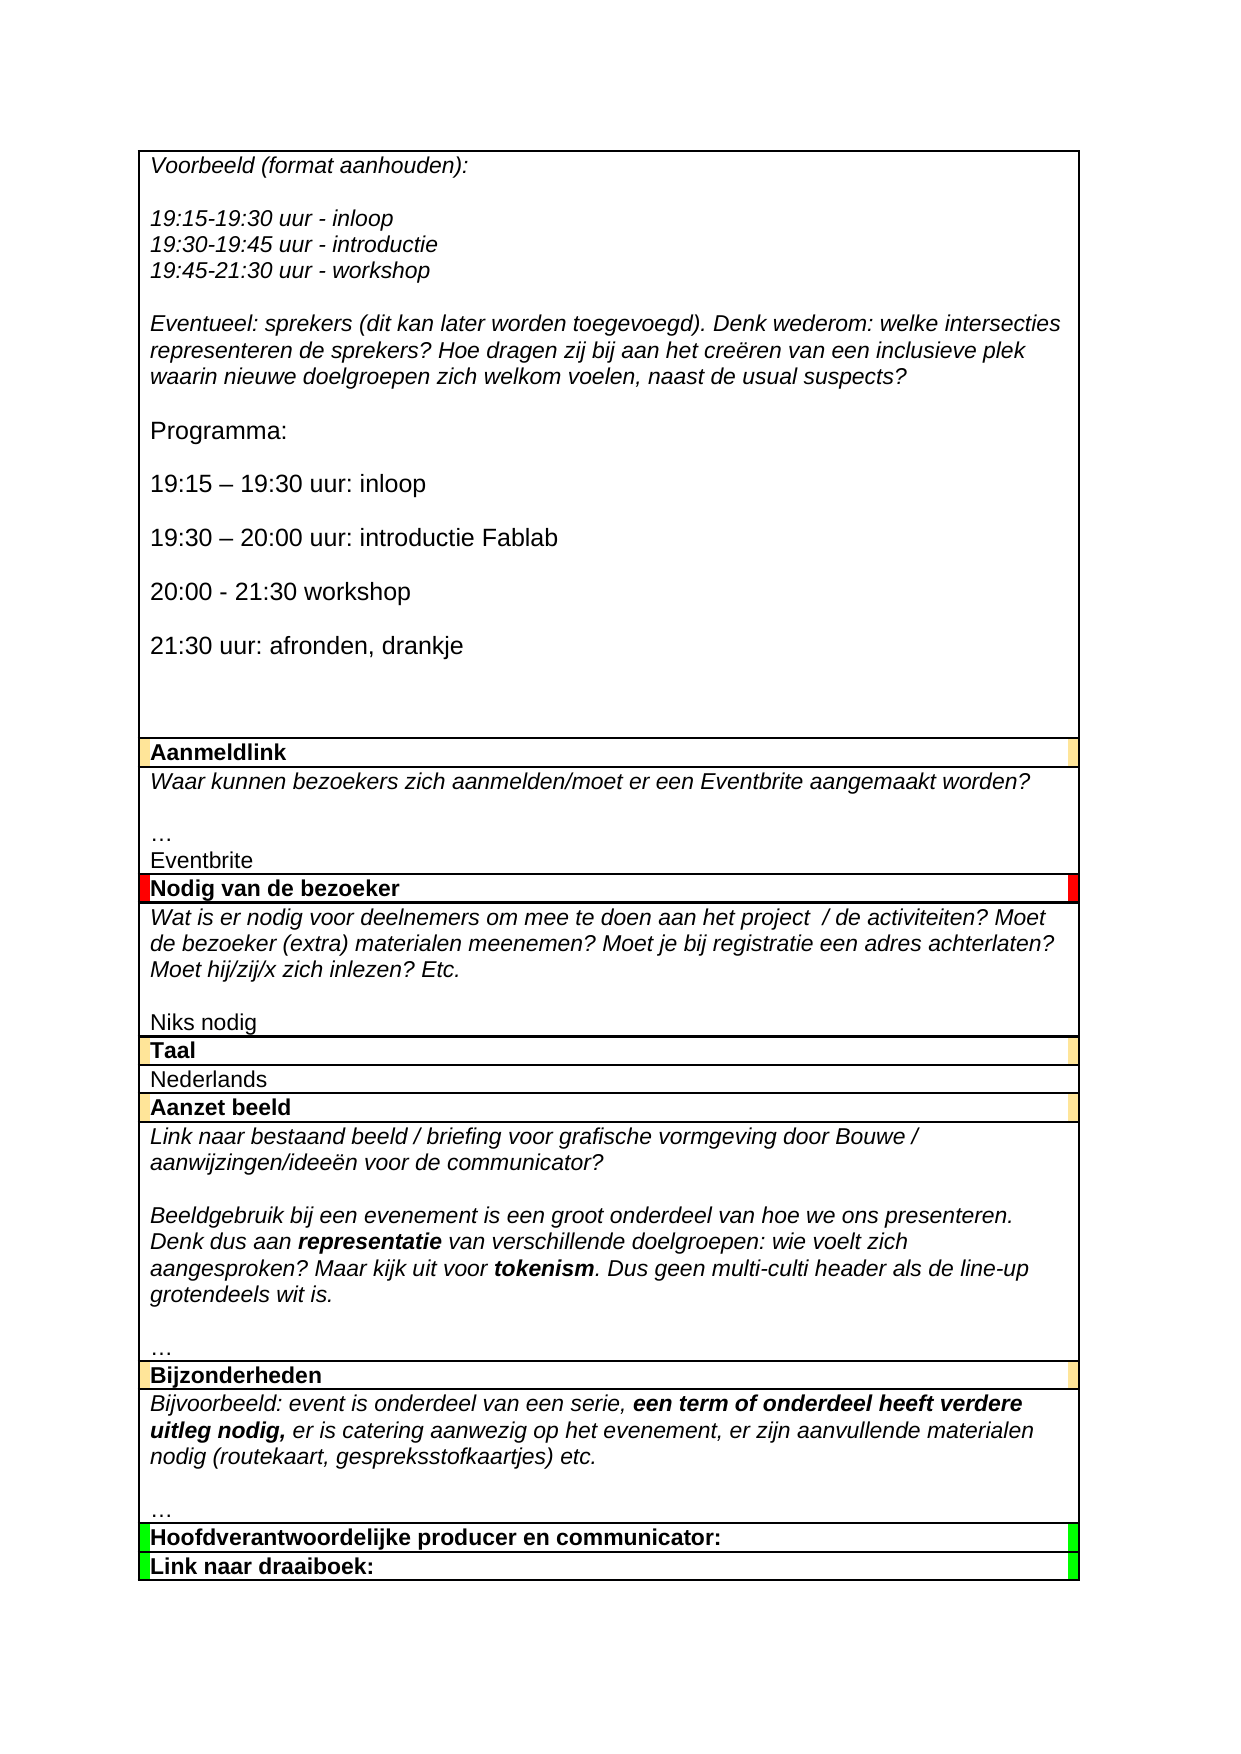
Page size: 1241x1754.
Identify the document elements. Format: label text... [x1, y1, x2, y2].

table_cell Aanmeldlink [140, 739, 150, 766]
table_cell Taal [1068, 1038, 1078, 1064]
table_cell Aanzet beeld [1068, 1094, 1078, 1121]
table_cell Nederlands [1068, 1066, 1078, 1092]
table_cell Voorbeeld (format aanhouden): 19:15-19:30 uur - inloop 19:30-19:45 uur - introductie 19:45-21:30 uur - workshop Eventueel: sprekers (dit kan later worden toegevoegd). Denk wederom: welke intersecties representeren de sprekers? Hoe dragen zij bij aan het creëren van een inclusieve plek waarin nieuwe doelgroepen zich welkom voelen, naast de usual suspects? Programma: 19:15 – 19:30 uur: inloop 19:30 – 20:00 uur: introductie Fablab 20:00 - 21:30 workshop 21:30 uur: afronden, drankje [140, 152, 1078, 737]
table_cell Aanmeldlink [1068, 739, 1078, 766]
table_cell Taal [140, 1038, 150, 1064]
table_cell Nederlands [140, 1066, 150, 1092]
table_cell Aanzet beeld [140, 1094, 150, 1121]
